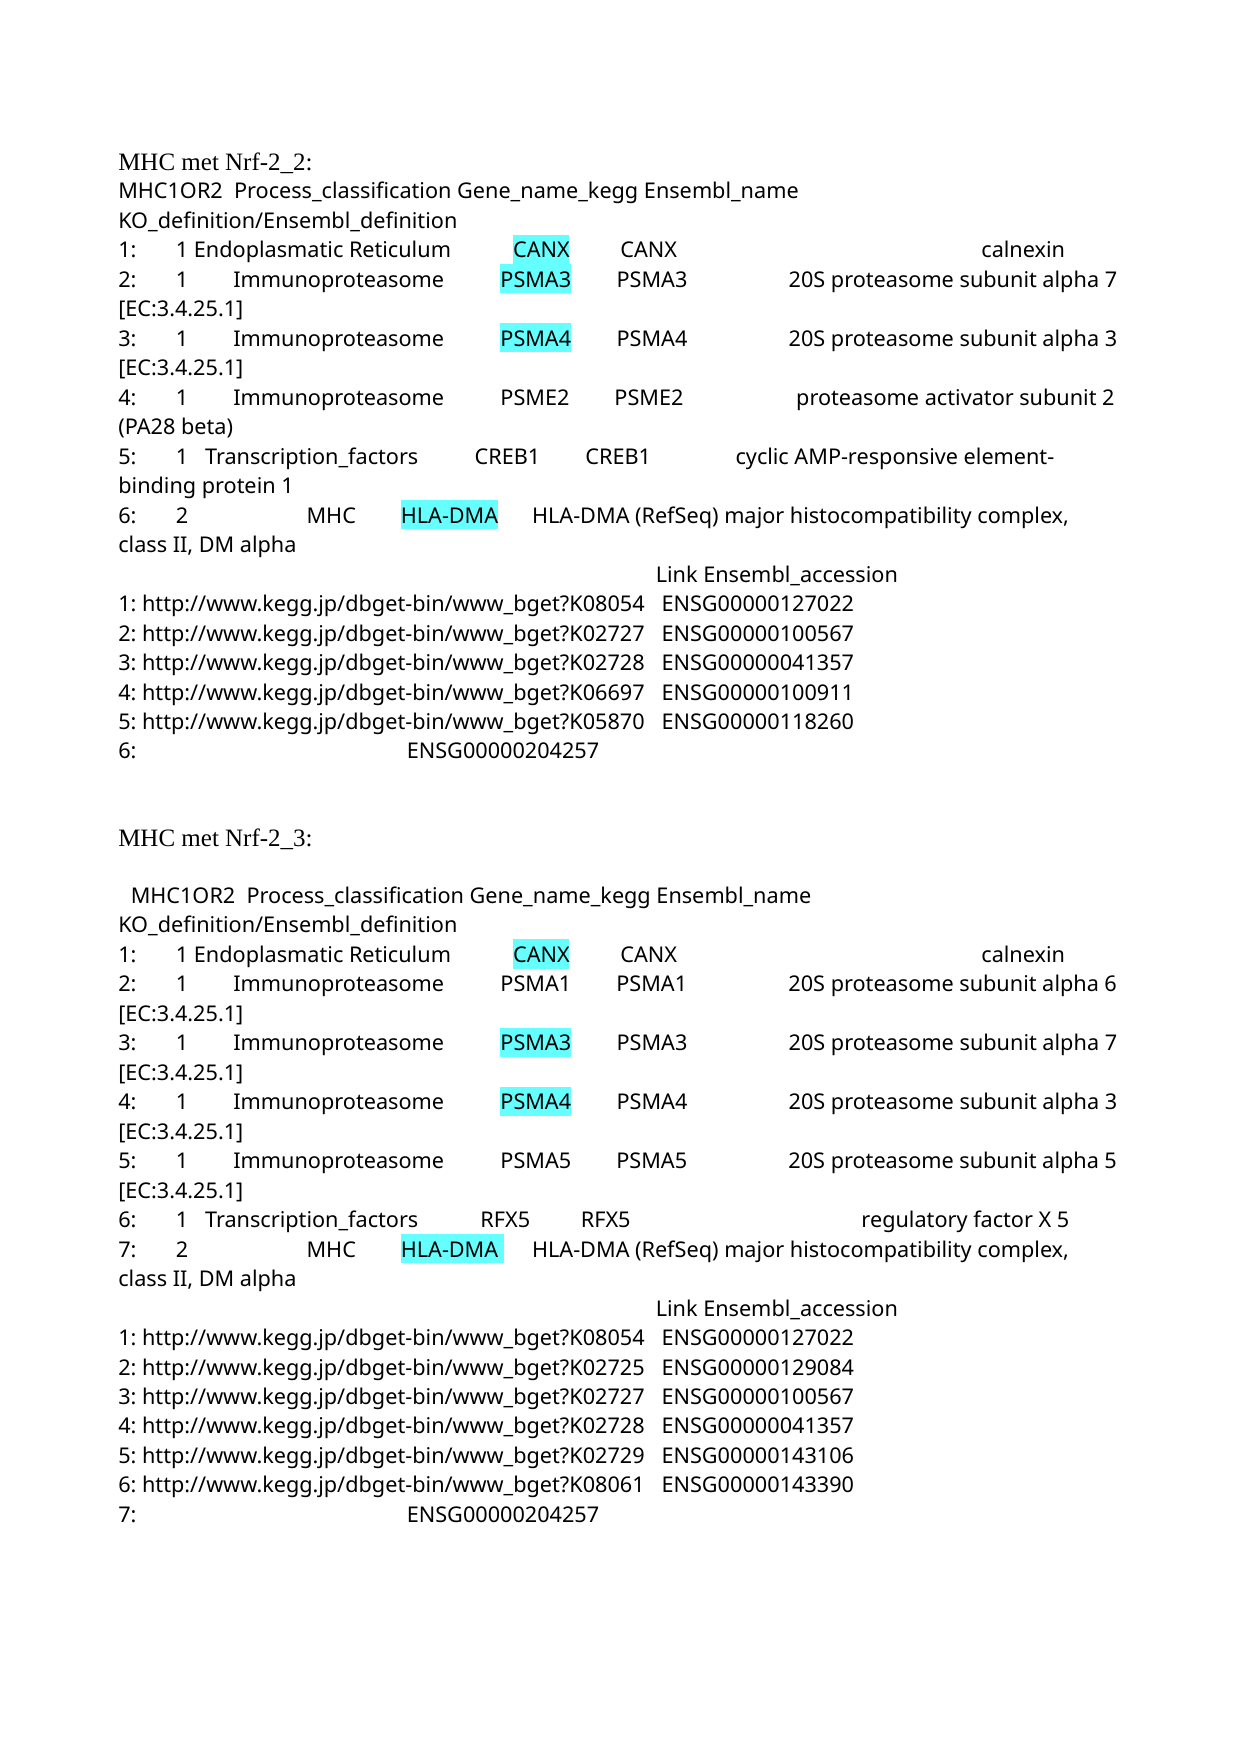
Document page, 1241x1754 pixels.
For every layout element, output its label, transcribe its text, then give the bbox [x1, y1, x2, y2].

text 4: http://www.kegg.jp/dbget-bin/www_bget?K02728 ENSG00000041357 [118, 1411, 1122, 1440]
text 3: 1 Immunoproteasome PSMA4 PSMA4 20S proteasome subunit alpha 3 [EC:3.4.25.1] [118, 323, 1122, 382]
text 2: http://www.kegg.jp/dbget-bin/www_bget?K02727 ENSG00000100567 [118, 618, 1122, 647]
text MHC1OR2 Process_classification Gene_name_kegg Ensembl_name KO_definition/Ensembl_definition [118, 176, 1122, 234]
text 2: 1 Immunoproteasome PSMA1 PSMA1 20S proteasome subunit alpha 6 [EC:3.4.25.1] [118, 969, 1122, 1028]
text 6: ENSG00000204257 [118, 736, 1122, 765]
text 3: http://www.kegg.jp/dbget-bin/www_bget?K02727 ENSG00000100567 [118, 1381, 1122, 1411]
text 4: 1 Immunoproteasome PSME2 PSME2 proteasome activator subunit 2 (PA28 beta) [118, 382, 1122, 441]
text 7: ENSG00000204257 [118, 1499, 1122, 1529]
text 5: 1 Immunoproteasome PSMA5 PSMA5 20S proteasome subunit alpha 5 [EC:3.4.25.1] [118, 1146, 1122, 1204]
text 6: http://www.kegg.jp/dbget-bin/www_bget?K08061 ENSG00000143390 [118, 1470, 1122, 1499]
text Link Ensembl_accession [118, 559, 1122, 588]
text MHC met Nrf-2_2: [118, 147, 1122, 176]
text 1: 1 Endoplasmatic Reticulum CANX CANX calnexin [118, 234, 1122, 264]
text 7: 2 MHC HLA-DMA HLA-DMA (RefSeq) major histocompatibility complex, class II, DM alpha [118, 1234, 1122, 1293]
text 5: http://www.kegg.jp/dbget-bin/www_bget?K02729 ENSG00000143106 [118, 1440, 1122, 1470]
text 3: http://www.kegg.jp/dbget-bin/www_bget?K02728 ENSG00000041357 [118, 647, 1122, 677]
text 4: 1 Immunoproteasome PSMA4 PSMA4 20S proteasome subunit alpha 3 [EC:3.4.25.1] [118, 1087, 1122, 1146]
text 3: 1 Immunoproteasome PSMA3 PSMA3 20S proteasome subunit alpha 7 [EC:3.4.25.1] [118, 1028, 1122, 1087]
text 5: http://www.kegg.jp/dbget-bin/www_bget?K05870 ENSG00000118260 [118, 706, 1122, 736]
text MHC1OR2 Process_classification Gene_name_kegg Ensembl_name KO_definition/Ensembl_definition [118, 880, 1122, 939]
text 1: http://www.kegg.jp/dbget-bin/www_bget?K08054 ENSG00000127022 [118, 1322, 1122, 1352]
text 4: http://www.kegg.jp/dbget-bin/www_bget?K06697 ENSG00000100911 [118, 677, 1122, 706]
text 1: http://www.kegg.jp/dbget-bin/www_bget?K08054 ENSG00000127022 [118, 588, 1122, 618]
text MHC met Nrf-2_3: [118, 823, 1122, 851]
text 2: http://www.kegg.jp/dbget-bin/www_bget?K02725 ENSG00000129084 [118, 1352, 1122, 1381]
text 2: 1 Immunoproteasome PSMA3 PSMA3 20S proteasome subunit alpha 7 [EC:3.4.25.1] [118, 264, 1122, 323]
text 5: 1 Transcription_factors CREB1 CREB1 cyclic AMP-responsive element-binding protein 1 [118, 441, 1122, 500]
text 6: 1 Transcription_factors RFX5 RFX5 regulatory factor X 5 [118, 1204, 1122, 1234]
text Link Ensembl_accession [118, 1293, 1122, 1322]
text 1: 1 Endoplasmatic Reticulum CANX CANX calnexin [118, 939, 1122, 969]
text 6: 2 MHC HLA-DMA HLA-DMA (RefSeq) major histocompatibility complex, class II, DM alpha [118, 500, 1122, 559]
